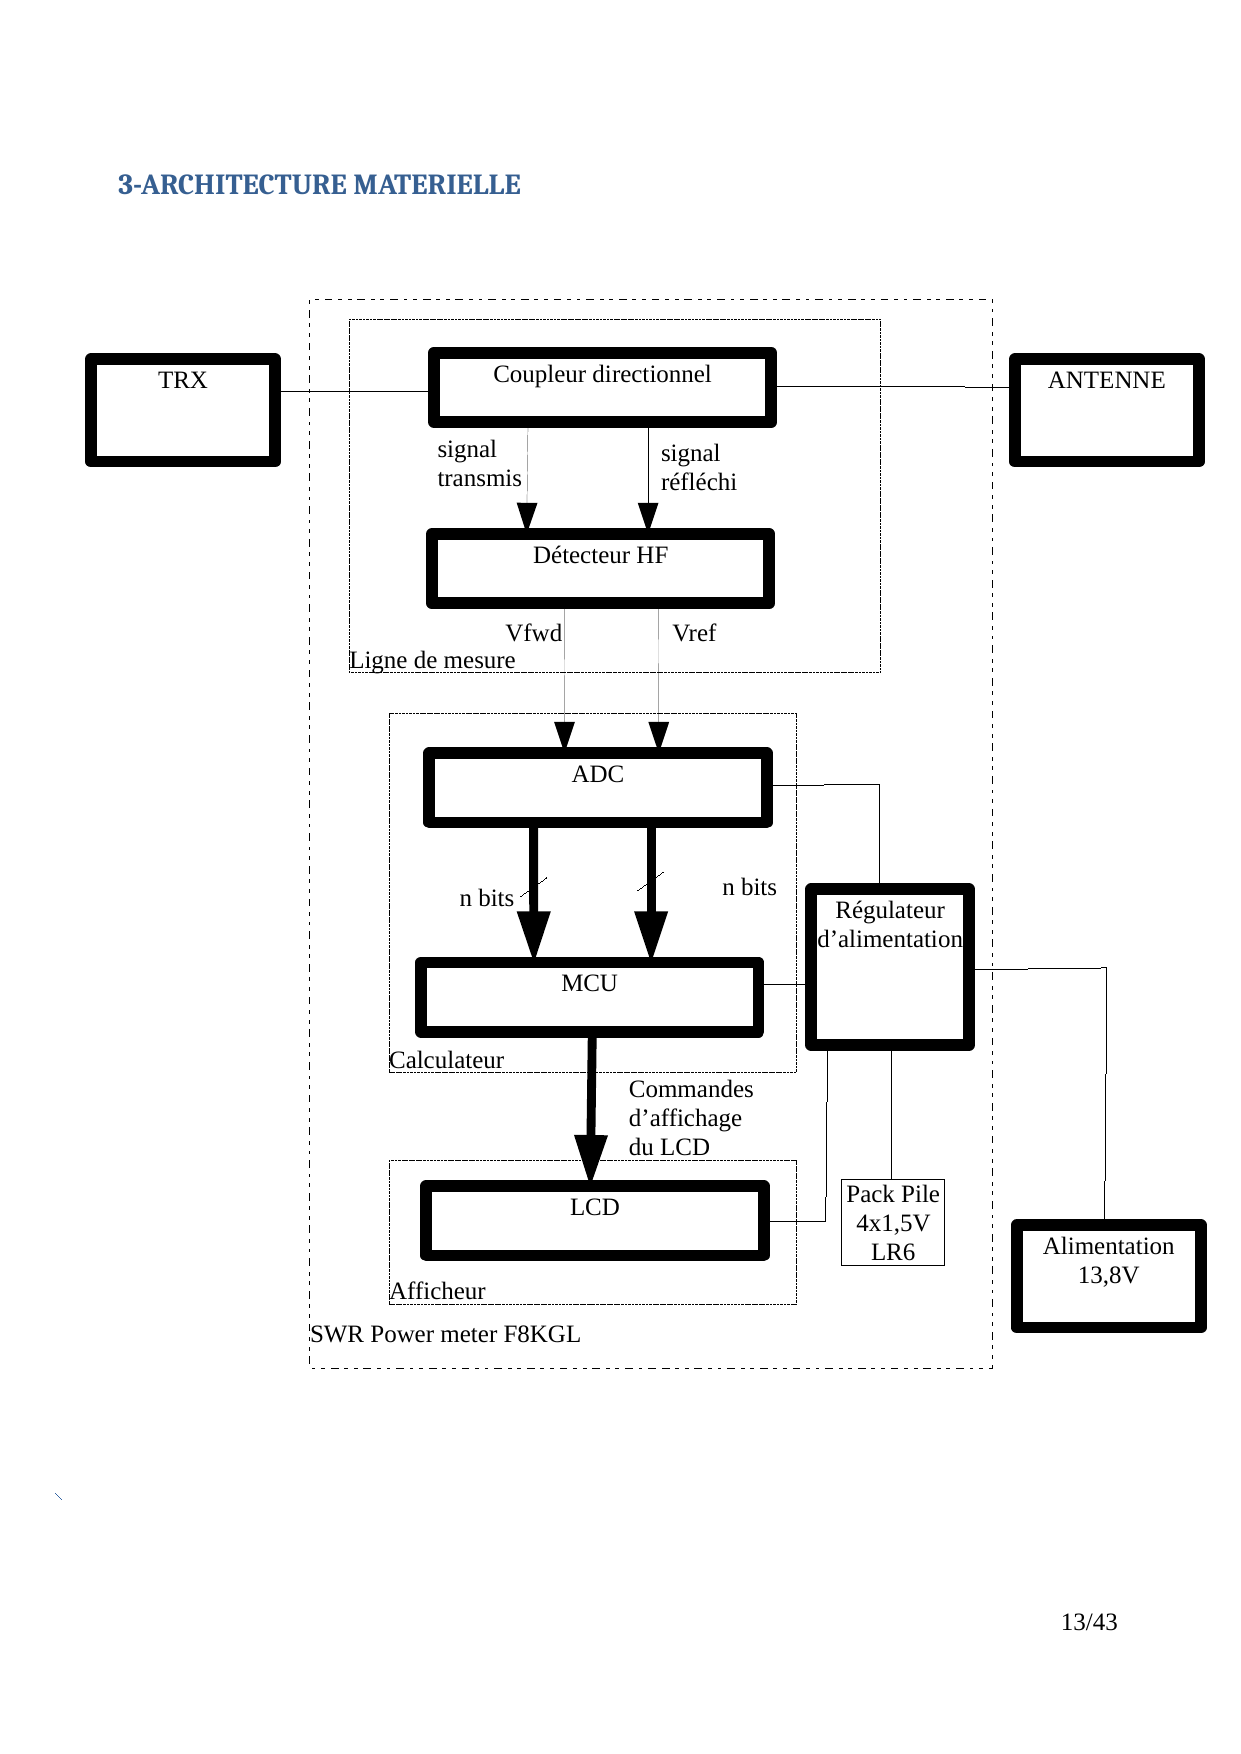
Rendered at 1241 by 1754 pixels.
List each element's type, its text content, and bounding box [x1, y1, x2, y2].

subtitle 3-ARCHITECTURE MATERIELLE [118, 168, 1122, 202]
